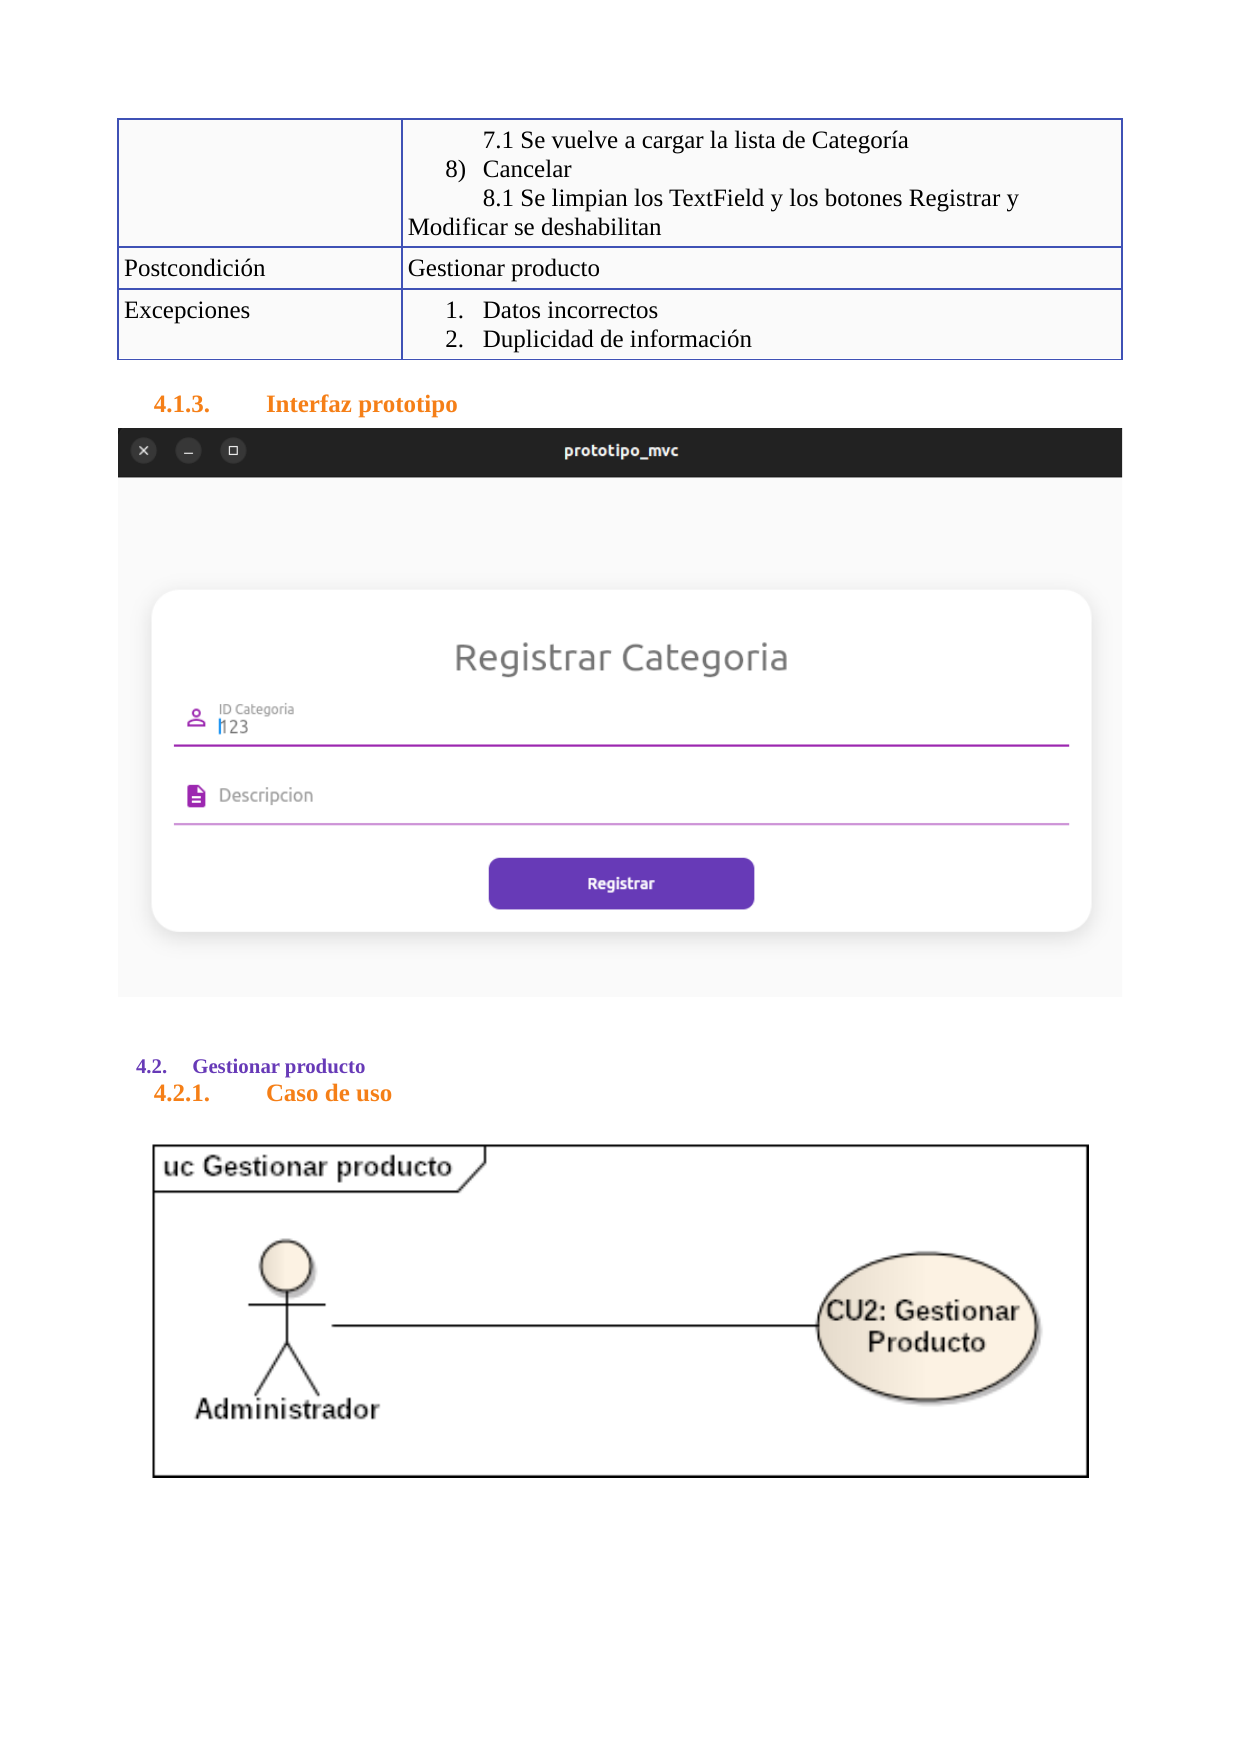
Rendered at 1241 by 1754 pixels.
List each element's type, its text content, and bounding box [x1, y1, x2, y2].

picture [151, 1143, 1089, 1478]
table_cell Datos incorrectos Duplicidad de información [403, 290, 1121, 358]
table_cell Excepciones [119, 290, 401, 358]
subtitle Gestionar producto [118, 1054, 1122, 1078]
subtitle Interfaz prototipo [118, 389, 1122, 417]
picture [118, 428, 1123, 997]
table_cell [119, 120, 401, 246]
subtitle Caso de uso [118, 1078, 1122, 1107]
table_cell Nuevo 1.1 Habilita los TextField y el botón de Registrar Registrar 2.1 Insertar los datos 2.2 Presionar el botón Registrar 2.3 Se guardan los datos en la base de datos Modificar 3.1 Seleccionamos un ítem de la tabla categoría 3.2 Modificamos la descripción por otra 3.3 Presionamos el botón Modificar 3.4 Se guardan los datos en la base de datos Eliminar 4.1 Seleccionamos un ítem de la tabla categoría 4.2 Presionamos el botón Eliminar 4.3 Se elimina de la base de datos Buscar 5.1 Introducimos el ID que deseamos buscar 5.2 Presionamos el botón Buscar 5.3 En la tabla categoría se nos mostrara la categoría que estamos buscando Obtener 6.1 Seleccionamos un ítem de la tabla categoría 6.2 Presionamos el botón Obtener y los TextField se llenarán con los datos de la tabla Refrescar 7.1 Se vuelve a cargar la lista de Categoría Cancelar 8.1 Se limpian los TextField y los botones Registrar y Modificar se deshabilitan [403, 120, 1121, 246]
table_cell Gestionar producto [403, 248, 1121, 288]
table_cell Postcondición [119, 248, 401, 288]
